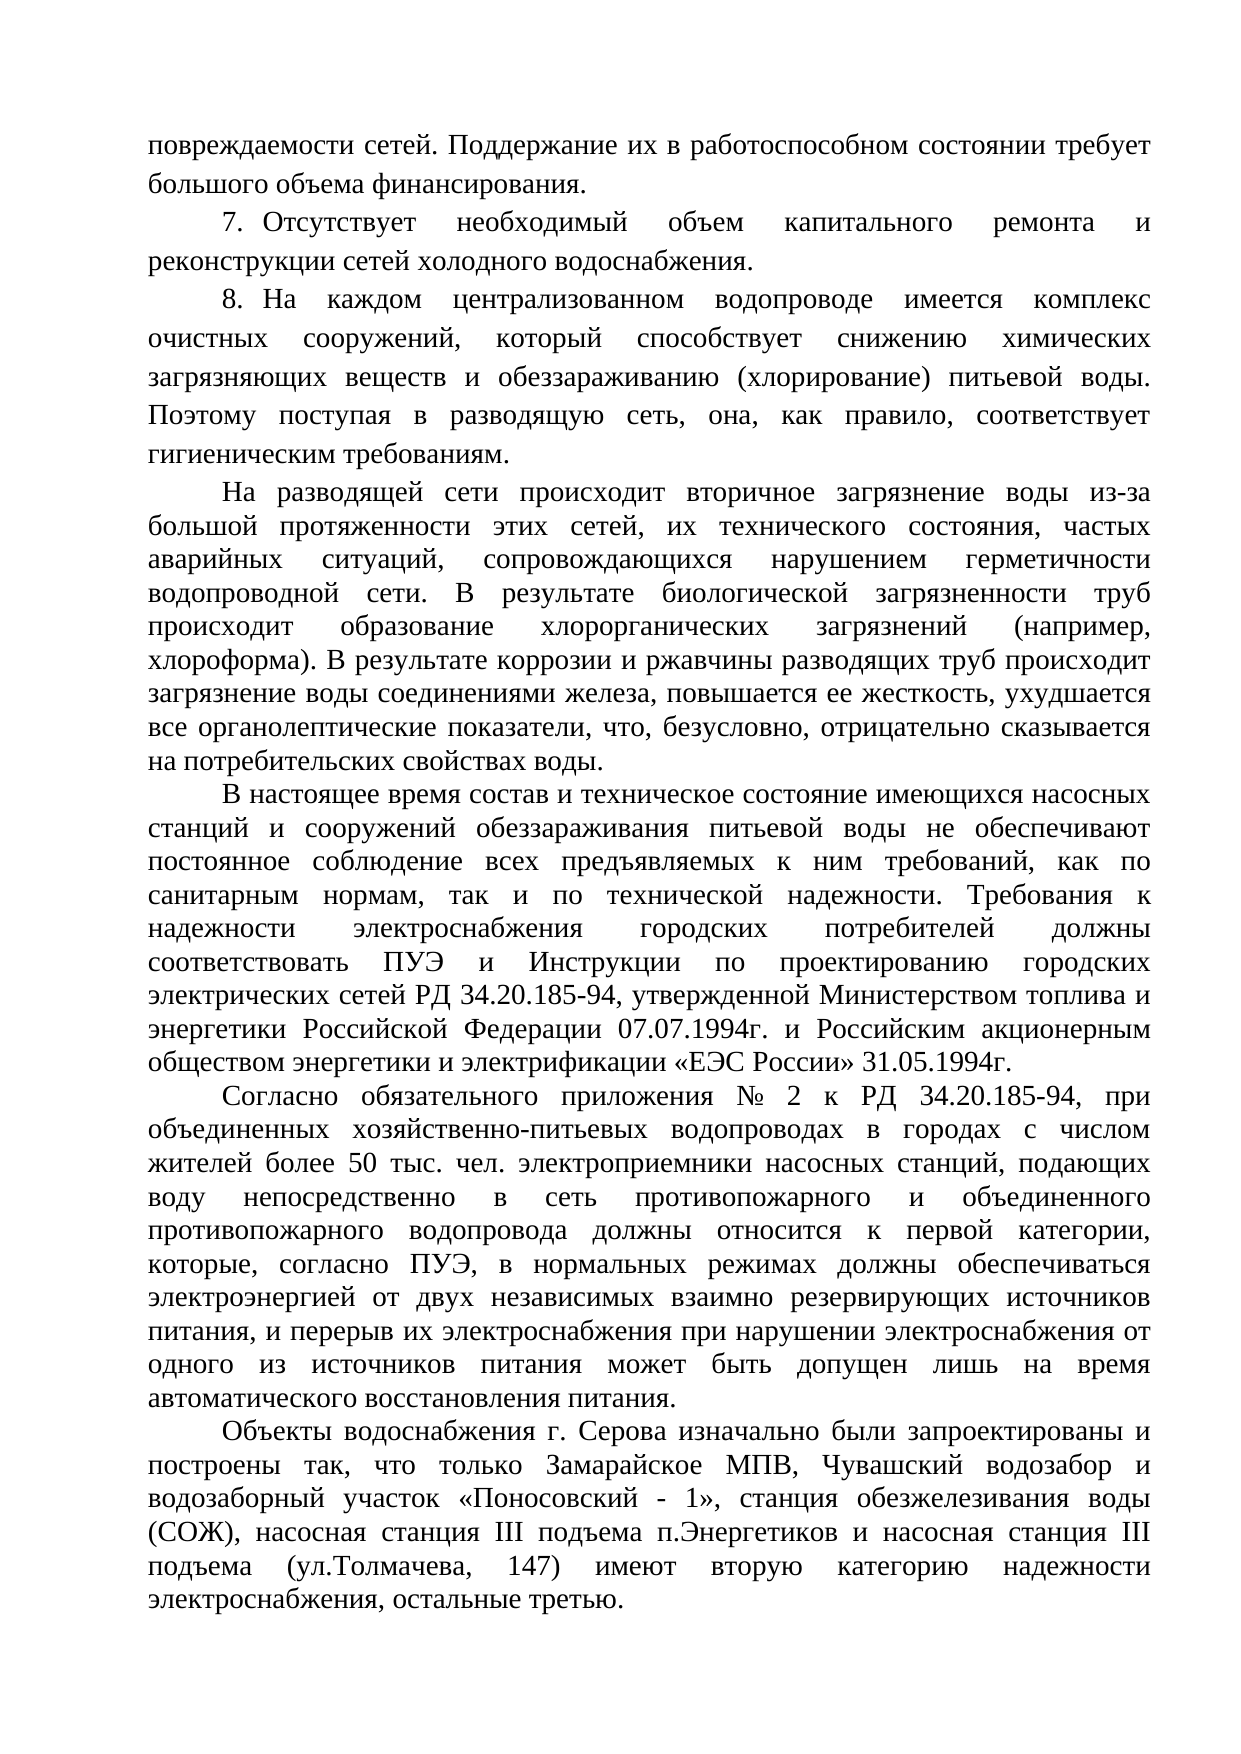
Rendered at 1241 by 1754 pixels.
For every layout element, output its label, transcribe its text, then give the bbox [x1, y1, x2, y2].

text Объекты водоснабжения г. Серова изначально были запроектированы и построены так, что только Замарайское МПВ, Чувашский водозабор и водозаборный участок «Поносовский - 1», станция обезжелезивания воды (СОЖ), насосная станция III подъема п.Энергетиков и насосная станция III подъема (ул.Толмачева, 147) имеют вторую категорию надежности электроснабжения, остальные третью. [148, 1413, 1152, 1615]
list На каждом централизованном водопроводе имеется комплекс очистных сооружений, который способствует снижению химических загрязняющих веществ и обеззараживанию (хлорирование) питьевой воды. Поэтому поступая в разводящую сеть, она, как правило, соответствует гигиеническим требованиям. [148, 282, 1152, 469]
list повреждаемости сетей. Поддержание их в работоспособном состоянии требует большого объема финансирования. [148, 127, 1152, 199]
list Отсутствует необходимый объем капитального ремонта и реконструкции сетей холодного водоснабжения. [148, 204, 1152, 277]
text На разводящей сети происходит вторичное загрязнение воды из-за большой протяженности этих сетей, их технического состояния, частых аварийных ситуаций, сопровождающихся нарушением герметичности водопроводной сети. В результате биологической загрязненности труб происходит образование хлорорганических загрязнений (например, хлороформа). В результате коррозии и ржавчины разводящих труб происходит загрязнение воды соединениями железа, повышается ее жесткость, ухудшается все органолептические показатели, что, безусловно, отрицательно сказывается на потребительских свойствах воды. [148, 474, 1152, 776]
text В настоящее время состав и техническое состояние имеющихся насосных станций и сооружений обеззараживания питьевой воды не обеспечивают постоянное соблюдение всех предъявляемых к ним требований, как по санитарным нормам, так и по технической надежности. Требования к надежности электроснабжения городских потребителей должны соответствовать ПУЭ и Инструкции по проектированию городских электрических сетей РД 34.20.185-94, утвержденной Министерством топлива и энергетики Российской Федерации 07.07.1994г. и Российским акционерным обществом энергетики и электрификации «ЕЭС России» 31.05.1994г. [148, 776, 1152, 1078]
text Согласно обязательного приложения № 2 к РД 34.20.185-94, при объединенных хозяйственно-питьевых водопроводах в городах с числом жителей более 50 тыс. чел. электроприемники насосных станций, подающих воду непосредственно в сеть противопожарного и объединенного противопожарного водопровода должны относится к первой категории, которые, согласно ПУЭ, в нормальных режимах должны обеспечиваться электроэнергией от двух независимых взаимно резервирующих источников питания, и перерыв их электроснабжения при нарушении электроснабжения от одного из источников питания может быть допущен лишь на время автоматического восстановления питания. [148, 1078, 1152, 1413]
